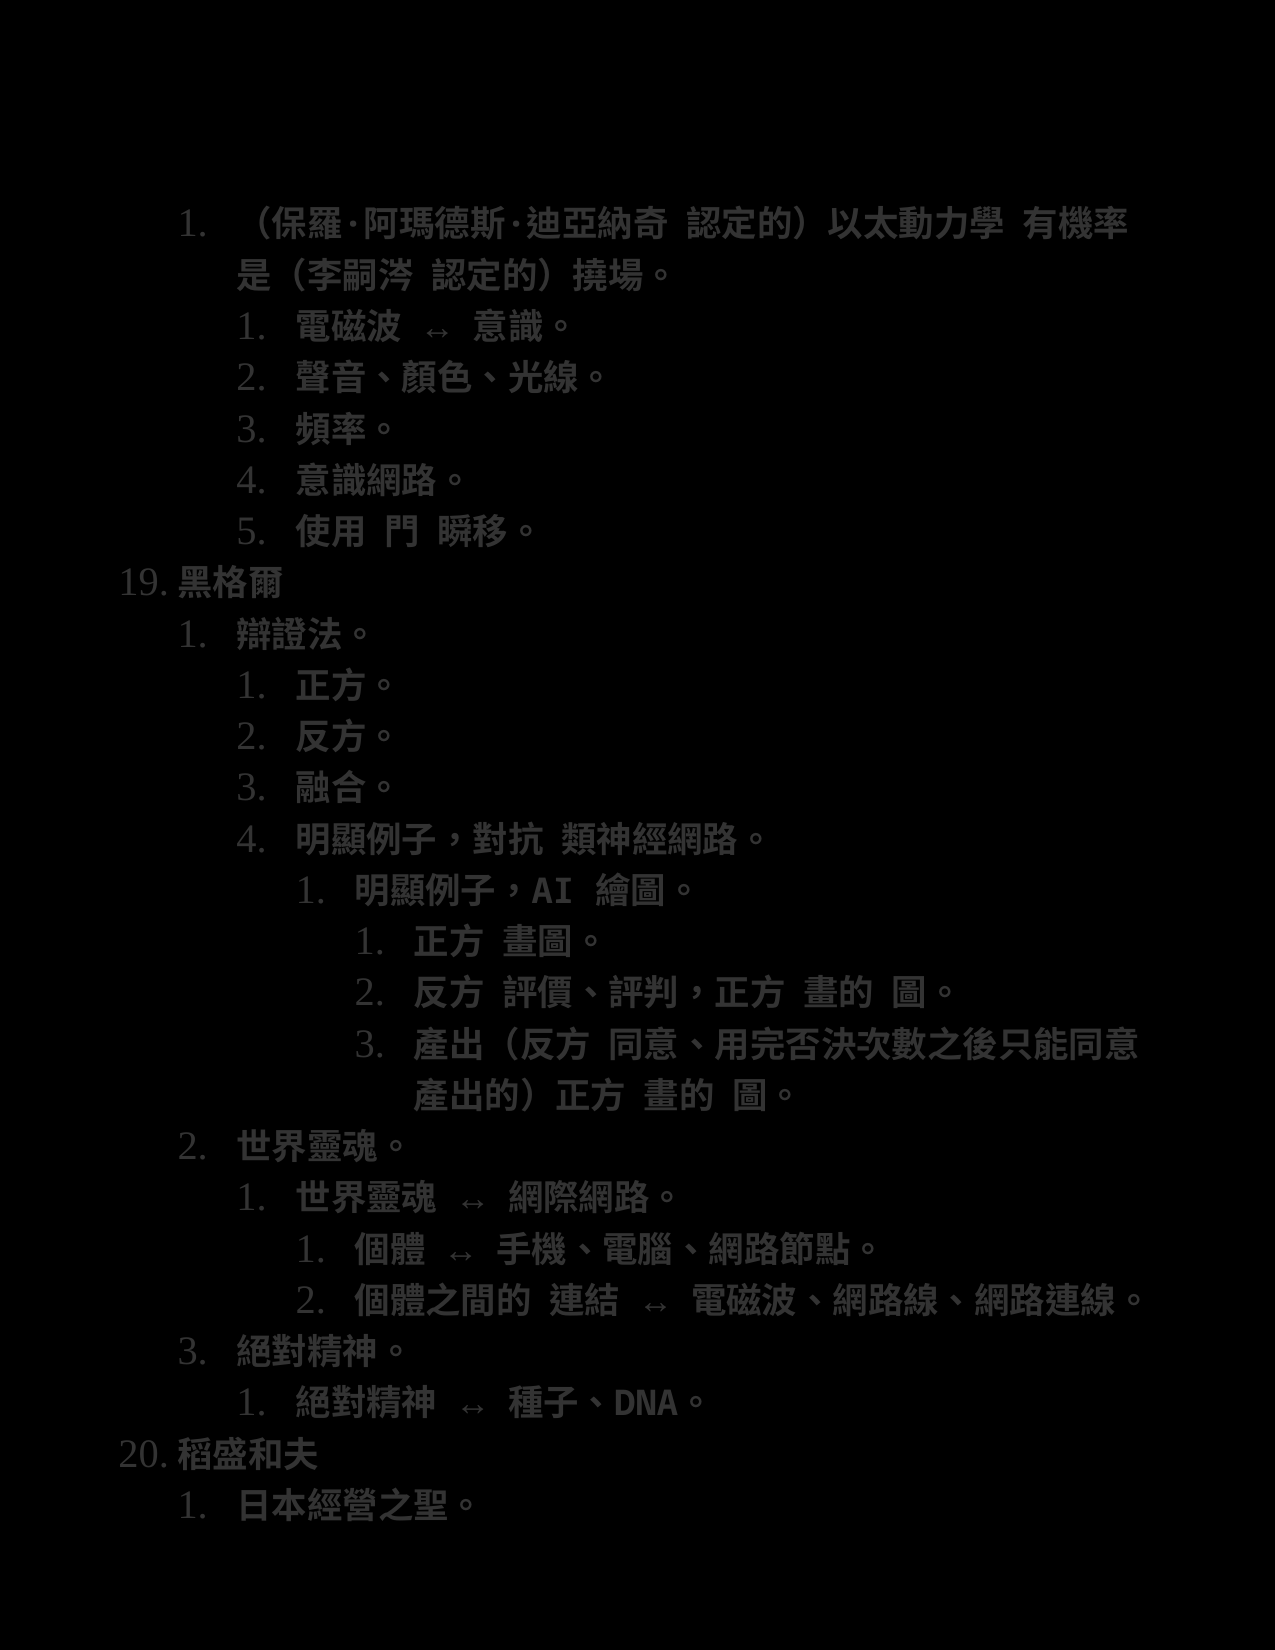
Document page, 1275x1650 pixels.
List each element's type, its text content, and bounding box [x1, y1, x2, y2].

list 絕對精神 ↔ 種子、DNA。 [236, 1375, 1157, 1426]
list 使用 門 瞬移。 [236, 503, 1157, 555]
list 日本經營之聖。 [177, 1477, 1157, 1529]
list （保羅·阿瑪德斯·迪亞納奇 認定的）以太動力學 有機率是（李嗣涔 認定的）撓場。 [177, 196, 1157, 298]
list 個體 ↔ 手機、電腦、網路節點。 [295, 1221, 1157, 1272]
list 聲音、顏色、光線。 [236, 350, 1157, 401]
list 意識網路。 [236, 452, 1157, 503]
list 正方。 [236, 657, 1157, 708]
list 反方。 [236, 708, 1157, 760]
list 明顯例子，對抗 類神經網路。 [236, 811, 1157, 862]
list 電磁波 ↔ 意識。 [236, 298, 1157, 350]
list 世界靈魂。 [177, 1118, 1157, 1170]
list 反方 評價、評判，正方 畫的 圖。 [354, 965, 1157, 1016]
list 黑格爾 [118, 555, 1157, 606]
list 絕對精神。 [177, 1323, 1157, 1375]
list 稻盛和夫 [118, 1426, 1157, 1477]
list 辯證法。 [177, 606, 1157, 657]
list 融合。 [236, 760, 1157, 811]
list 正方 畫圖。 [354, 913, 1157, 965]
list 個體之間的 連結 ↔ 電磁波、網路線、網路連線。 [295, 1272, 1157, 1323]
list 世界靈魂 ↔ 網際網路。 [236, 1170, 1157, 1221]
list 頻率。 [236, 401, 1157, 452]
list 產出（反方 同意、用完否決次數之後只能同意 產出的）正方 畫的 圖。 [354, 1016, 1157, 1118]
list 明顯例子，AI 繪圖。 [295, 862, 1157, 913]
